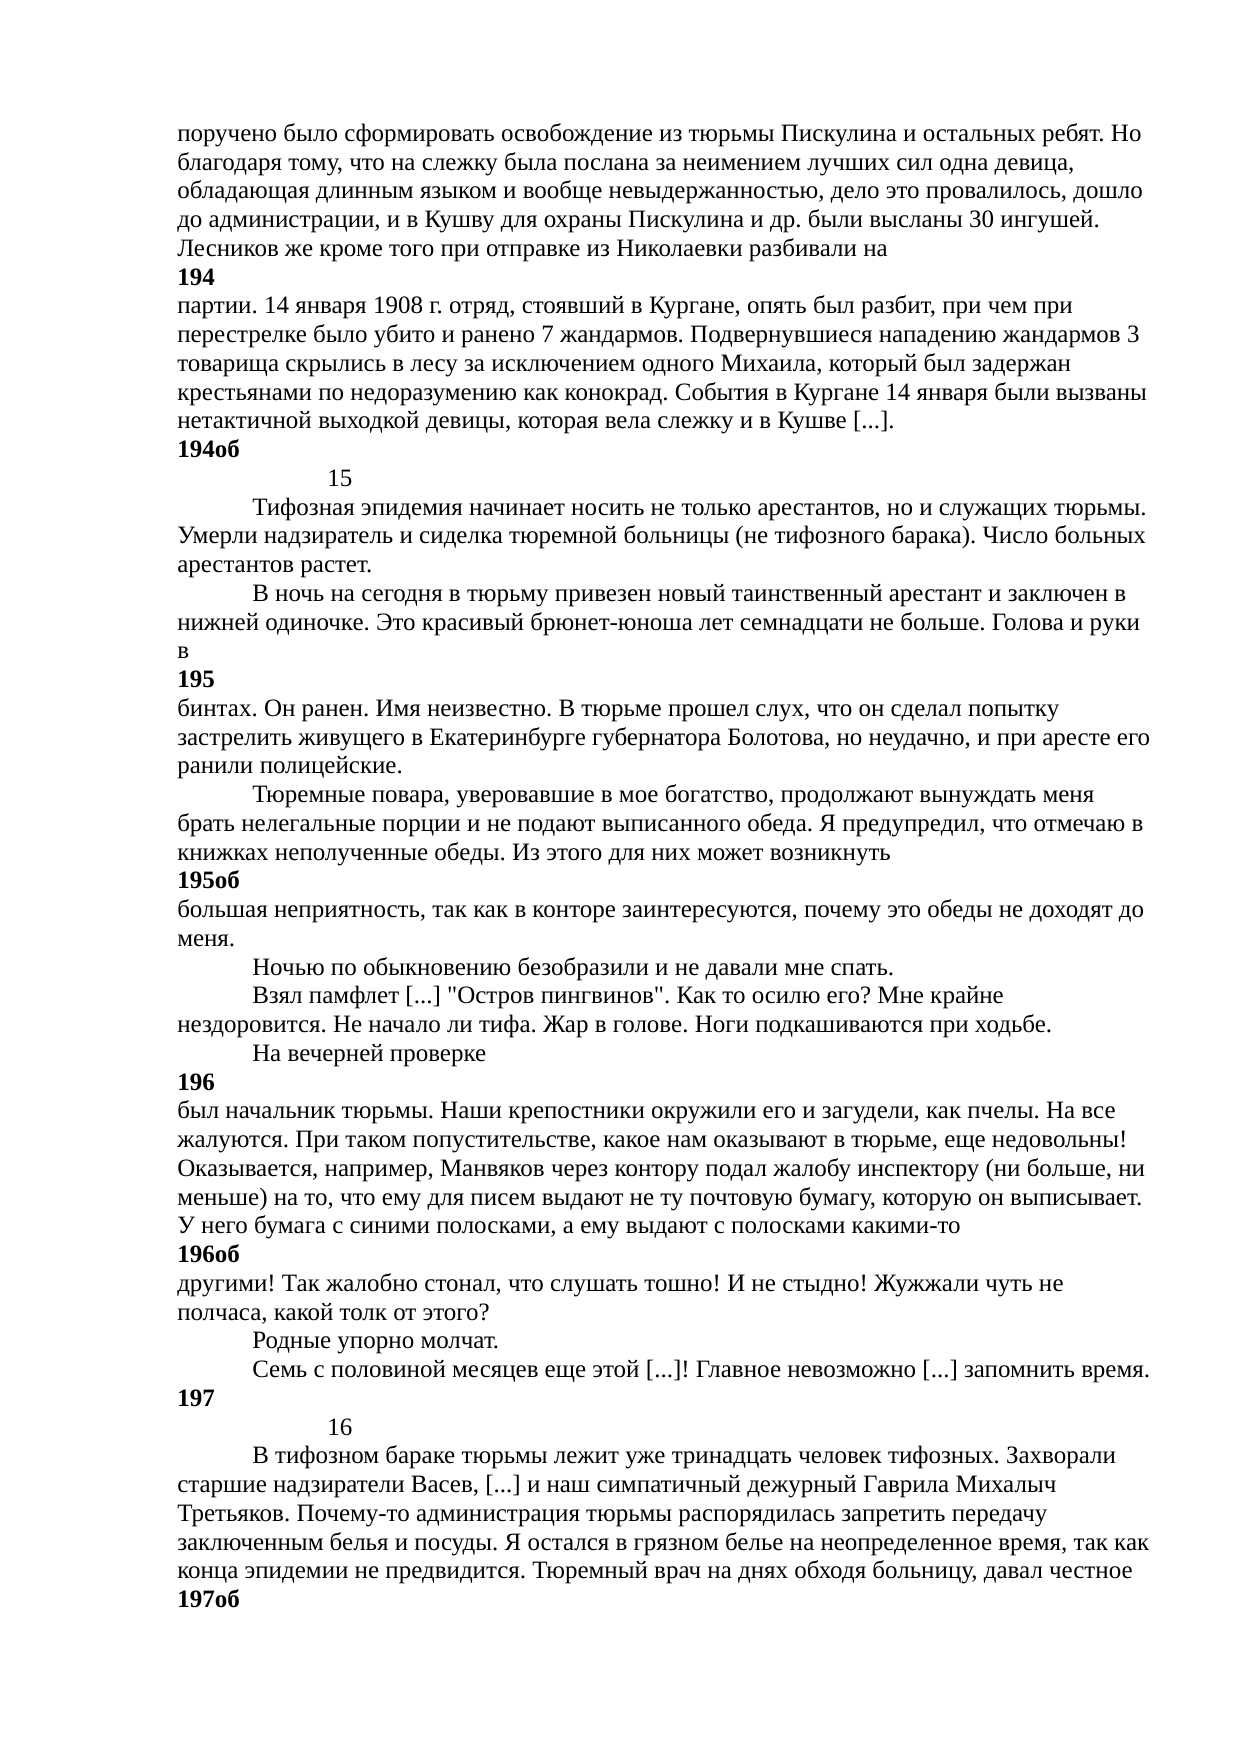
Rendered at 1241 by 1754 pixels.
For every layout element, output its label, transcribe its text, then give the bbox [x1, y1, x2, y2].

text был начальник тюрьмы. Наши крепостники окружили его и загудели, как пчелы. На все жалуются. При таком попустительстве, какое нам оказывают в тюрьме, еще недовольны! Оказывается, например, Манвяков через контору подал жалобу инспектору (ни больше, ни меньше) на то, что ему для писем выдают не ту почтовую бумагу, которую он выписывает. У него бумага с синими полосками, а ему выдают с полосками какими-то [177, 1096, 1152, 1239]
text 16 [177, 1412, 1152, 1441]
text 197 [177, 1383, 1152, 1412]
text 196об [177, 1239, 1152, 1268]
text 197об [177, 1584, 1152, 1613]
text Родные упорно молчат. [177, 1326, 1152, 1354]
text бинтах. Он ранен. Имя неизвестно. В тюрьме прошел слух, что он сделал попытку застрелить живущего в Екатеринбурге губернатора Болотова, но неудачно, и при аресте его ранили полицейские. [177, 693, 1152, 779]
text 194об [177, 434, 1152, 463]
text большая неприятность, так как в конторе заинтересуются, почему это обеды не доходят до меня. [177, 894, 1152, 952]
text Взял памфлет [...] "Остров пингвинов". Как то осилю его? Мне крайне нездоровится. Не начало ли тифа. Жар в голове. Ноги подкашиваются при ходьбе. [177, 981, 1152, 1038]
text другими! Так жалобно стонал, что слушать тошно! И не стыдно! Жужжали чуть не полчаса, какой толк от этого? [177, 1268, 1152, 1326]
text 195 [177, 664, 1152, 693]
text 15 [177, 463, 1152, 492]
text Тифозная эпидемия начинает носить не только арестантов, но и служащих тюрьмы. Умерли надзиратель и сиделка тюремной больницы (не тифозного барака). Число больных арестантов растет. [177, 492, 1152, 578]
text 194 [177, 262, 1152, 291]
text В ночь на сегодня в тюрьму привезен новый таинственный арестант и заключен в нижней одиночке. Это красивый брюнет-юноша лет семнадцати не больше. Голова и руки в [177, 578, 1152, 664]
text В тифозном бараке тюрьмы лежит уже тринадцать человек тифозных. Захворали старшие надзиратели Васев, [...] и наш симпатичный дежурный Гаврила Михалыч Третьяков. Почему-то администрация тюрьмы распорядилась запретить передачу заключенным белья и посуды. Я остался в грязном белье на неопределенное время, так как конца эпидемии не предвидится. Тюремный врач на днях обходя больницу, давал честное [177, 1441, 1152, 1584]
text 196 [177, 1067, 1152, 1096]
text партии. 14 января 1908 г. отряд, стоявший в Кургане, опять был разбит, при чем при перестрелке было убито и ранено 7 жандармов. Подвернувшиеся нападению жандармов 3 товарища скрылись в лесу за исключением одного Михаила, который был задержан крестьянами по недоразумению как конокрад. События в Кургане 14 января были вызваны нетактичной выходкой девицы, которая вела слежку и в Кушве [...]. [177, 291, 1152, 434]
text поручено было сформировать освобождение из тюрьмы Пискулина и остальных ребят. Но благодаря тому, что на слежку была послана за неимением лучших сил одна девица, обладающая длинным языком и вообще невыдержанностью, дело это провалилось, дошло до администрации, и в Кушву для охраны Пискулина и др. были высланы 30 ингушей. Лесников же кроме того при отправке из Николаевки разбивали на [177, 118, 1152, 262]
text Тюремные повара, уверовавшие в мое богатство, продолжают вынуждать меня брать нелегальные порции и не подают выписанного обеда. Я предупредил, что отмечаю в книжках неполученные обеды. Из этого для них может возникнуть [177, 779, 1152, 866]
text На вечерней проверке [177, 1038, 1152, 1067]
text Семь с половиной месяцев еще этой [...]! Главное невозможно [...] запомнить время. [177, 1354, 1152, 1383]
text 195об [177, 866, 1152, 894]
text Ночью по обыкновению безобразили и не давали мне спать. [177, 952, 1152, 981]
